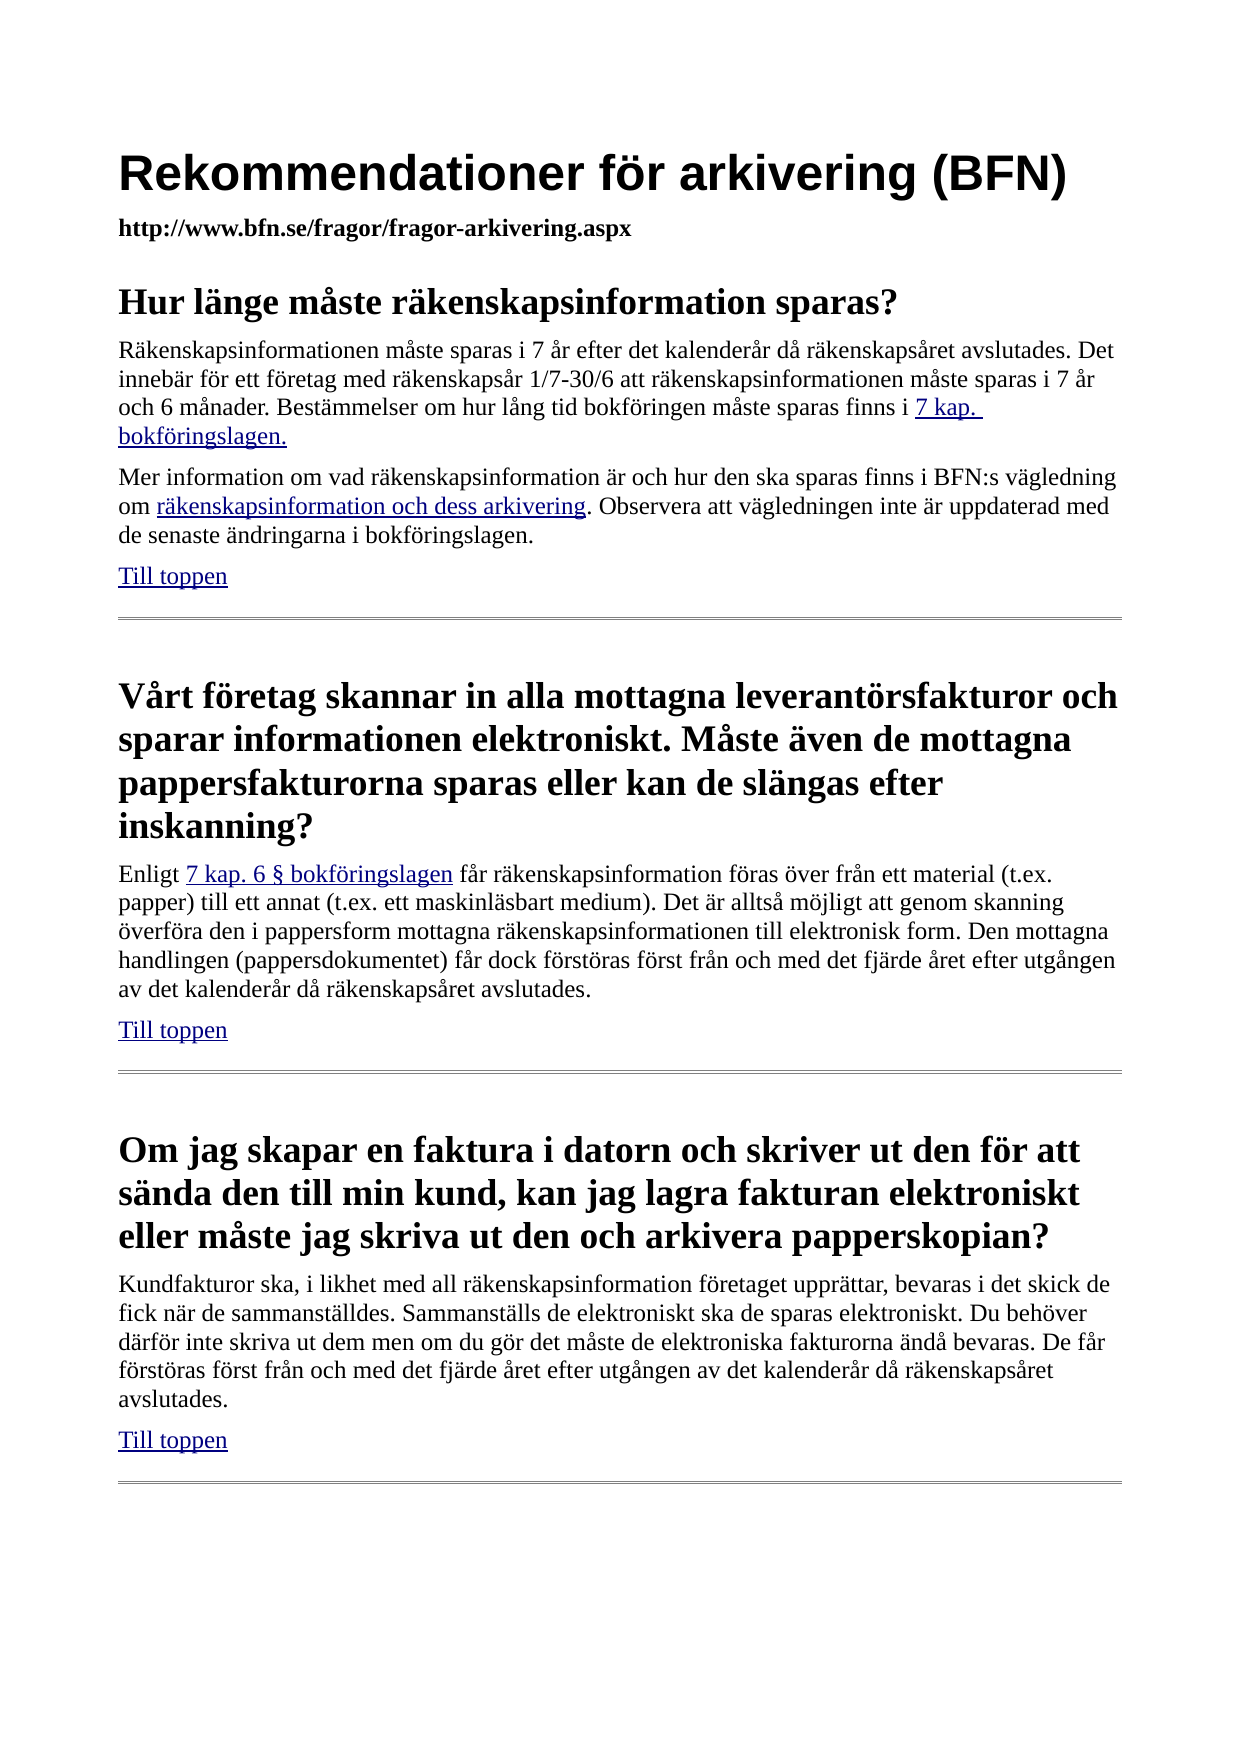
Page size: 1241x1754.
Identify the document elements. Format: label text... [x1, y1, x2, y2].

text http://www.bfn.se/fragor/fragor-arkivering.aspx [118, 213, 1122, 242]
subtitle Vårt företag skannar in alla mottagna leverantörsfakturor och sparar informationen elektroniskt. Måste även de mottagna pappersfakturorna sparas eller kan de slängas efter inskanning? [118, 674, 1122, 846]
text Till toppen [118, 1425, 1122, 1454]
text Till toppen [118, 561, 1122, 590]
text Till toppen [118, 1015, 1122, 1044]
subtitle Rekommendationer för arkivering (BFN) [118, 143, 1122, 201]
text Enligt 7 kap. 6 § bokföringslagen får räkenskapsinformation föras över från ett material (t.ex. papper) till ett annat (t.ex. ett maskinläsbart medium). Det är alltså möjligt att genom skanning överföra den i pappersform mottagna räkenskapsinformationen till elektronisk form. Den mottagna handlingen (pappersdokumentet) får dock förstöras först från och med det fjärde året efter utgången av det kalenderår då räkenskapsåret avslutades. [118, 859, 1122, 1002]
subtitle Hur länge måste räkenskapsinformation sparas? [118, 279, 1122, 322]
subtitle Om jag skapar en faktura i datorn och skriver ut den för att sända den till min kund, kan jag lagra fakturan elektroniskt eller måste jag skriva ut den och arkivera papperskopian? [118, 1127, 1122, 1257]
text Räkenskapsinformationen måste sparas i 7 år efter det kalenderår då räkenskapsåret avslutades. Det innebär för ett företag med räkenskapsår 1/7-30/6 att räkenskapsinformationen måste sparas i 7 år och 6 månader. Bestämmelser om hur lång tid bokföringen måste sparas finns i 7 kap. bokföringslagen. [118, 335, 1122, 450]
text Mer information om vad räkenskapsinformation är och hur den ska sparas finns i BFN:s vägledning om räkenskapsinformation och dess arkivering. Observera att vägledningen inte är uppdaterad med de senaste ändringarna i bokföringslagen. [118, 462, 1122, 549]
text Kundfakturor ska, i likhet med all räkenskapsinformation företaget upprättar, bevaras i det skick de fick när de sammanställdes. Sammanställs de elektroniskt ska de sparas elektroniskt. Du behöver därför inte skriva ut dem men om du gör det måste de elektroniska fakturorna ändå bevaras. De får förstöras först från och med det fjärde året efter utgången av det kalenderår då räkenskapsåret avslutades. [118, 1269, 1122, 1413]
